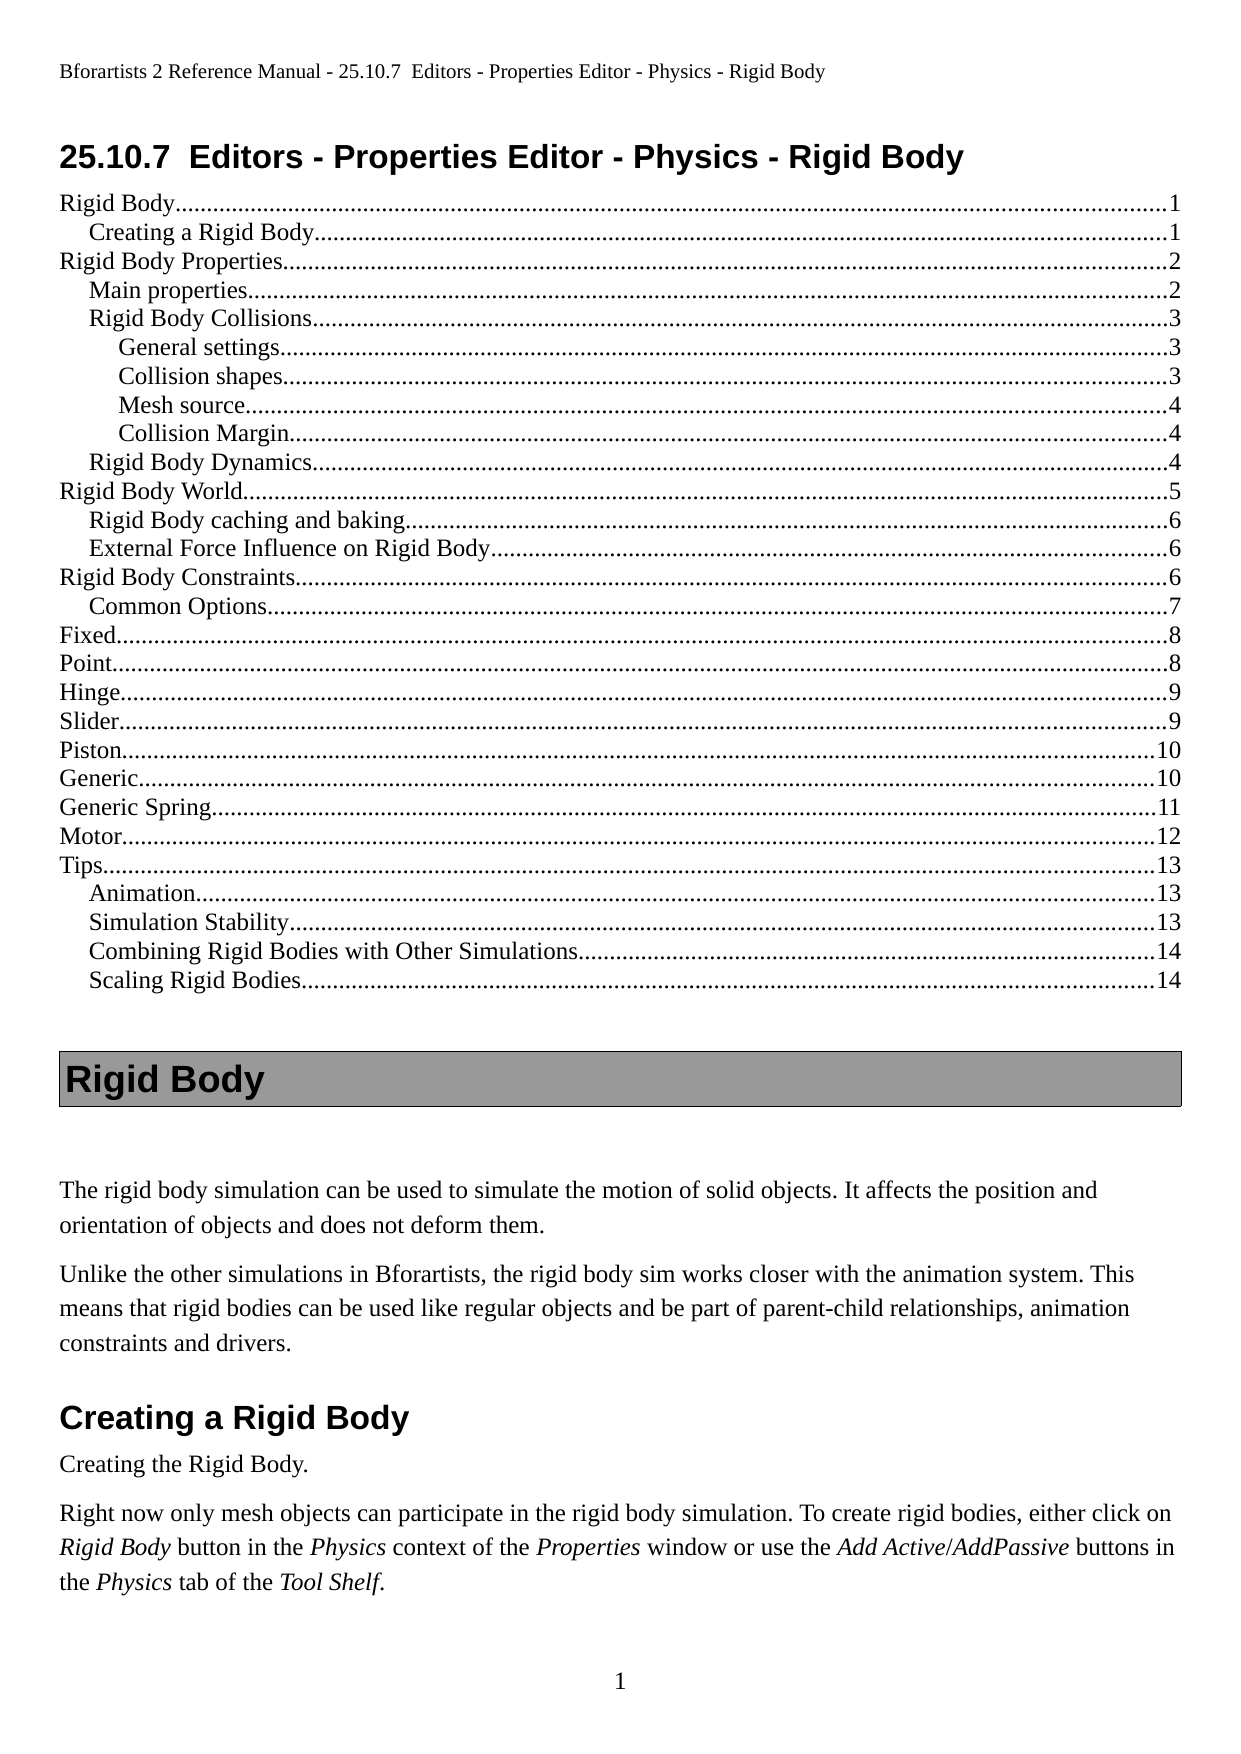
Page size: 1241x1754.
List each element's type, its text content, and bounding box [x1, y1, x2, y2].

text Point 8 [59, 648, 1181, 677]
text Rigid Body Collisions 3 [88, 303, 1181, 332]
text Rigid Body 1 [59, 188, 1181, 217]
text Tips 13 [59, 850, 1181, 878]
text Rigid Body Properties 2 [59, 246, 1181, 275]
table_header Rigid Body [60, 1052, 1181, 1106]
text Scaling Rigid Bodies 14 [88, 965, 1181, 993]
text Generic Spring 11 [59, 792, 1181, 821]
text Creating a Rigid Body 1 [88, 217, 1181, 246]
text Motor 12 [59, 821, 1181, 850]
text Common Options 7 [88, 591, 1181, 620]
text Fixed 8 [59, 620, 1181, 648]
text Collision shapes 3 [118, 361, 1181, 390]
text Creating the Rigid Body. [59, 1449, 1181, 1478]
text Rigid Body Constraints 6 [59, 562, 1181, 591]
text The rigid body simulation can be used to simulate the motion of solid objects. It affects the position and orientation of objects and does not deform them. [59, 1175, 1181, 1238]
text General settings 3 [118, 332, 1181, 361]
text Unlike the other simulations in Bforartists, the rigid body sim works closer with the animation system. This means that rigid bodies can be used like regular objects and be part of parent-child relationships, animation constraints and drivers. [59, 1259, 1181, 1357]
text Combining Rigid Bodies with Other Simulations 14 [88, 936, 1181, 965]
text Animation 13 [88, 878, 1181, 907]
text Rigid Body World 5 [59, 476, 1181, 505]
text Collision Margin 4 [118, 418, 1181, 447]
subtitle Creating a Rigid Body [59, 1398, 1181, 1436]
text Mesh source 4 [118, 390, 1181, 418]
text Generic 10 [59, 763, 1181, 792]
text External Force Influence on Rigid Body 6 [88, 533, 1181, 562]
text Rigid Body caching and baking 6 [88, 505, 1181, 533]
text Simulation Stability 13 [88, 907, 1181, 936]
text Right now only mesh objects can participate in the rigid body simulation. To create rigid bodies, either click on Rigid Body button in the Physics context of the Properties window or use the Add Active/AddPassive buttons in the Physics tab of the Tool Shelf. [59, 1498, 1181, 1596]
text Slider 9 [59, 706, 1181, 735]
text Piston 10 [59, 735, 1181, 763]
text Rigid Body Dynamics 4 [88, 447, 1181, 476]
text Hinge 9 [59, 677, 1181, 706]
subtitle 25.10.7 Editors - Properties Editor - Physics - Rigid Body [59, 138, 1181, 176]
text Main properties 2 [88, 275, 1181, 303]
